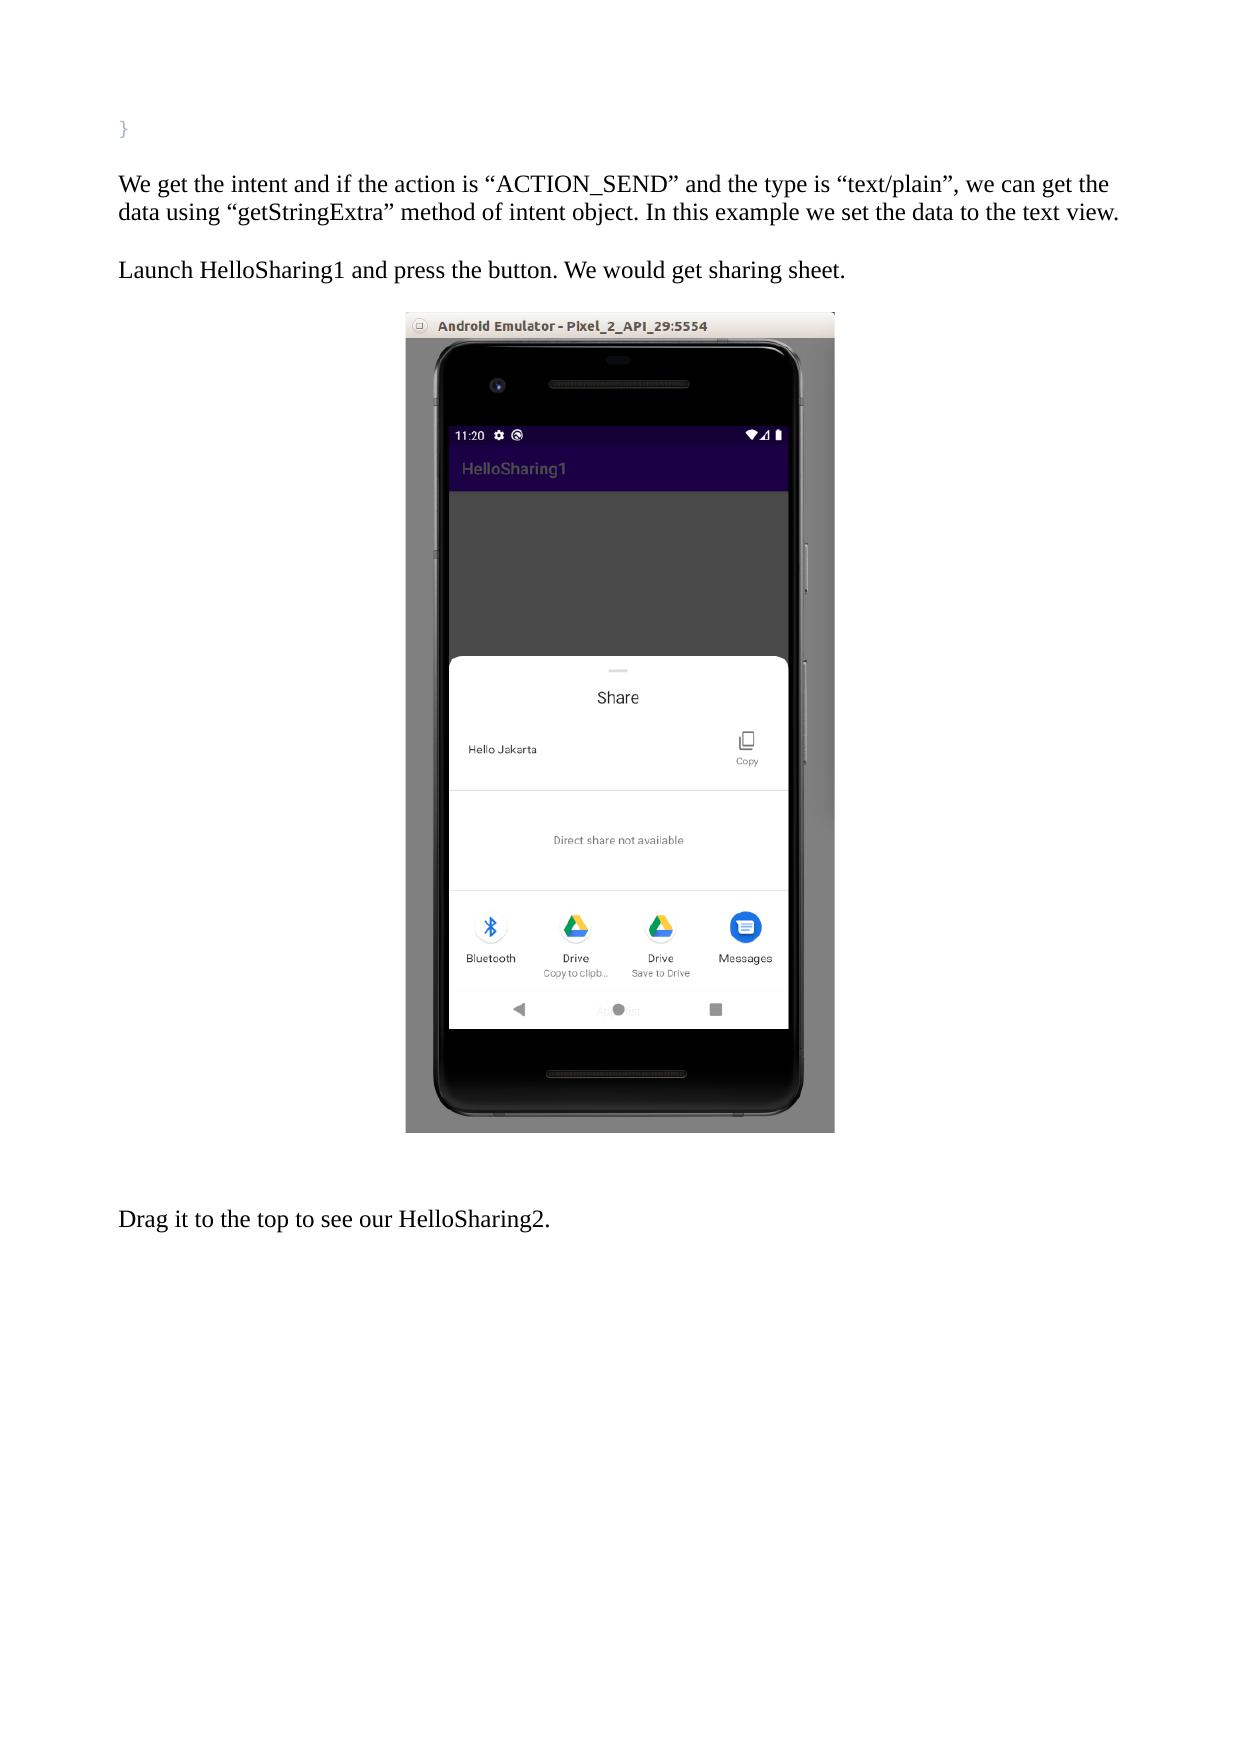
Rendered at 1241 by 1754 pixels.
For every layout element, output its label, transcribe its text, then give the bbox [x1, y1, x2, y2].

picture [405, 312, 835, 1133]
text Launch HelloSharing1 and press the button. We would get sharing sheet. [118, 255, 1122, 284]
text Drag it to the top to see our HelloSharing2. [118, 1204, 1122, 1232]
text } [118, 118, 1122, 169]
text We get the intent and if the action is “ACTION_SEND” and the type is “text/plain”, we can get the data using “getStringExtra” method of intent object. In this example we set the data to the text view. [118, 169, 1122, 226]
